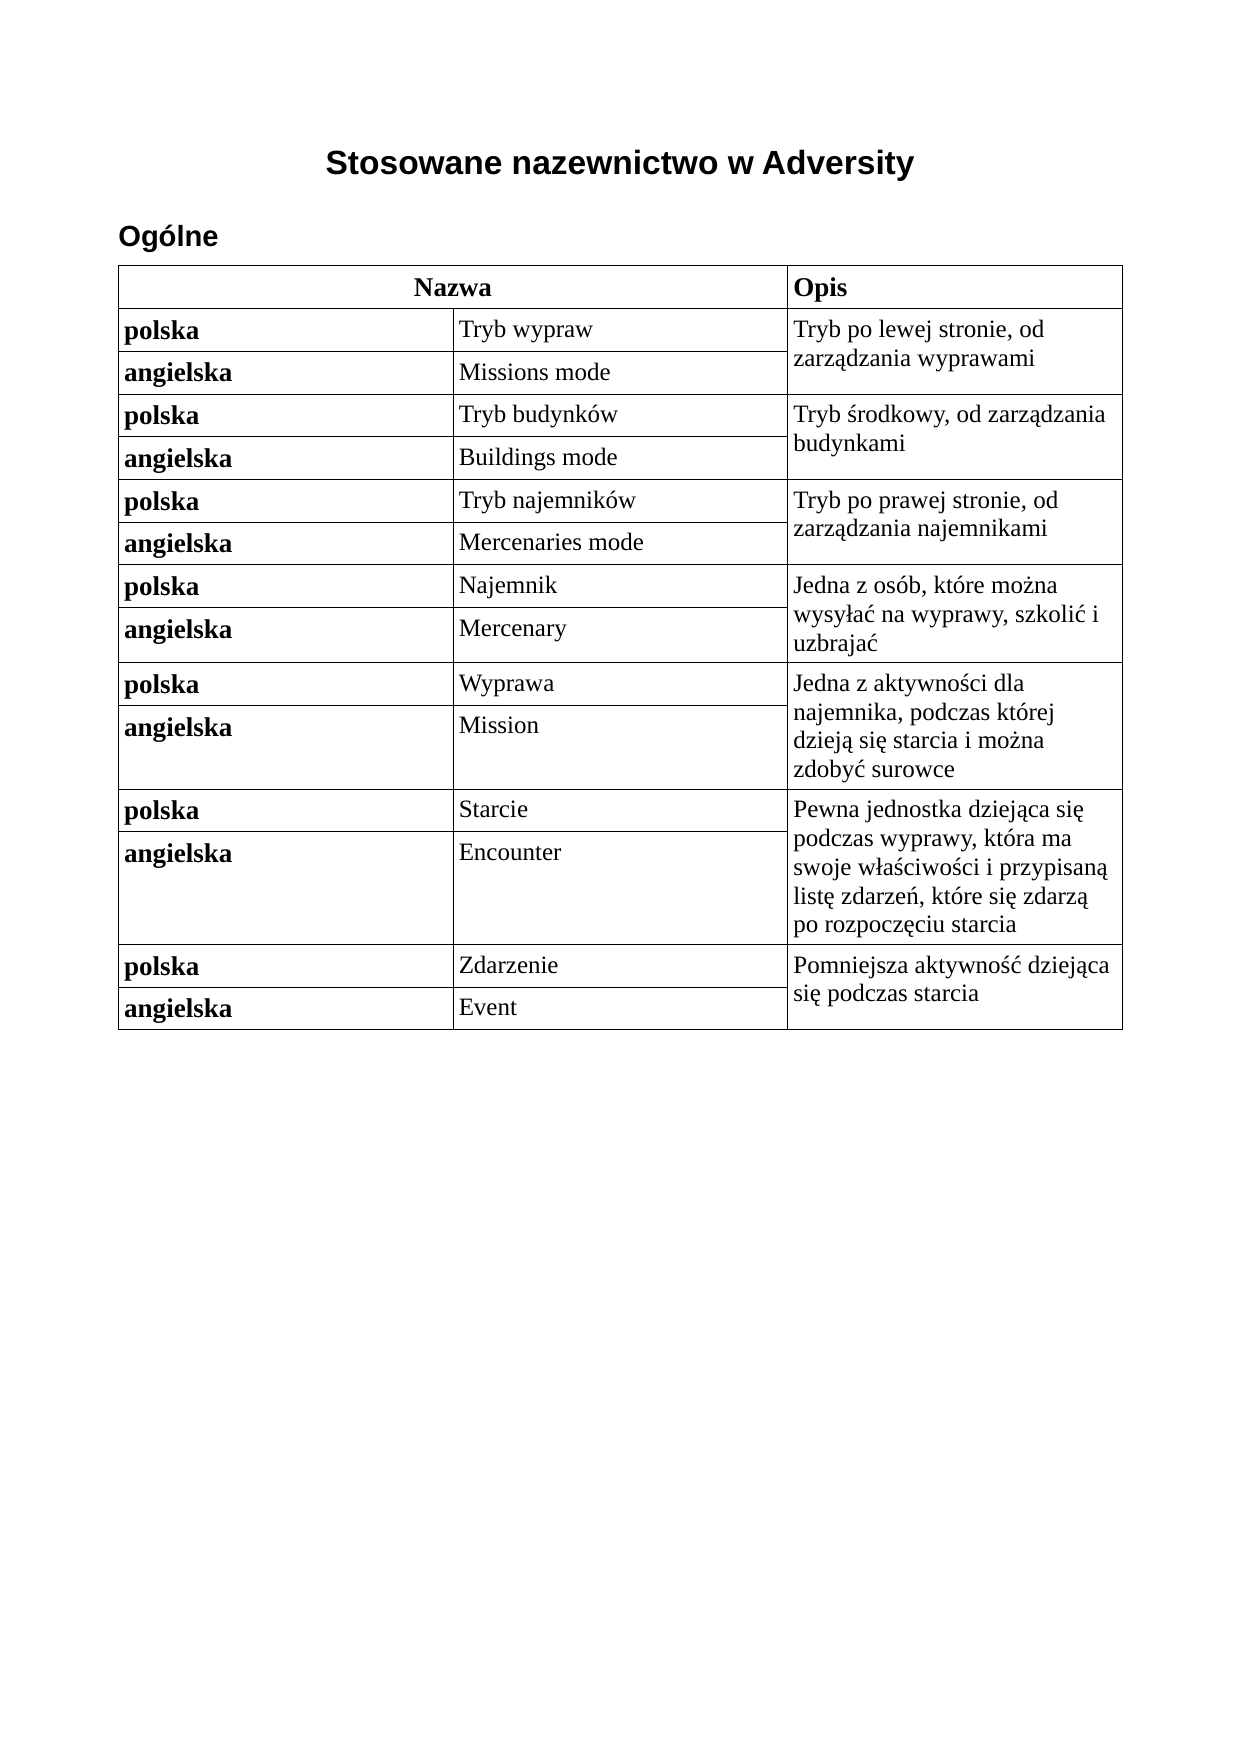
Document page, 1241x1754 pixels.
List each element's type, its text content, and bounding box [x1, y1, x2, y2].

table_cell angielska [119, 437, 453, 479]
table_cell polska [119, 480, 453, 522]
table_cell Tryb środkowy, od zarządzania budynkami [788, 395, 1122, 479]
table_cell Jedna z osób, które można wysyłać na wyprawy, szkolić i uzbrajać [788, 565, 1122, 662]
table_cell Wyprawa [454, 663, 787, 705]
table_cell Jedna z aktywności dla najemnika, podczas której dzieją się starcia i można zdobyć surowce [788, 663, 1122, 789]
table_cell Pewna jednostka dziejąca się podczas wyprawy, która ma swoje właściwości i przypisaną listę zdarzeń, które się zdarzą po rozpoczęciu starcia [788, 790, 1122, 944]
table_header Nazwa [119, 266, 787, 308]
table_cell angielska [119, 608, 453, 662]
table_cell Pomniejsza aktywność dziejąca się podczas starcia [788, 945, 1122, 1029]
table_cell polska [119, 790, 453, 831]
table_cell angielska [119, 832, 453, 944]
table_cell Tryb budynków [454, 395, 787, 436]
subtitle Ogólne [118, 219, 1122, 253]
table_cell Starcie [454, 790, 787, 831]
table_cell polska [119, 663, 453, 705]
table_cell Missions mode [454, 352, 787, 393]
table_cell Zdarzenie [454, 945, 787, 987]
table_cell Mission [454, 706, 787, 789]
table_cell Buildings mode [454, 437, 787, 479]
table_cell angielska [119, 352, 453, 393]
table_cell Event [454, 988, 787, 1029]
table_cell angielska [119, 706, 453, 789]
table_cell Najemnik [454, 565, 787, 607]
table_cell angielska [119, 523, 453, 564]
table_cell Tryb wypraw [454, 309, 787, 351]
table_cell angielska [119, 988, 453, 1029]
table_cell polska [119, 945, 453, 987]
table_cell Tryb po prawej stronie, od zarządzania najemnikami [788, 480, 1122, 564]
table_cell polska [119, 565, 453, 607]
table_cell polska [119, 309, 453, 351]
table_cell Tryb po lewej stronie, od zarządzania wyprawami [788, 309, 1122, 393]
table_header Opis [788, 266, 1122, 308]
table_cell Mercenaries mode [454, 523, 787, 564]
table_cell polska [119, 395, 453, 436]
table_cell Encounter [454, 832, 787, 944]
table_cell Tryb najemników [454, 480, 787, 522]
table_cell Mercenary [454, 608, 787, 662]
subtitle Stosowane nazewnictwo w Adversity [118, 143, 1122, 182]
